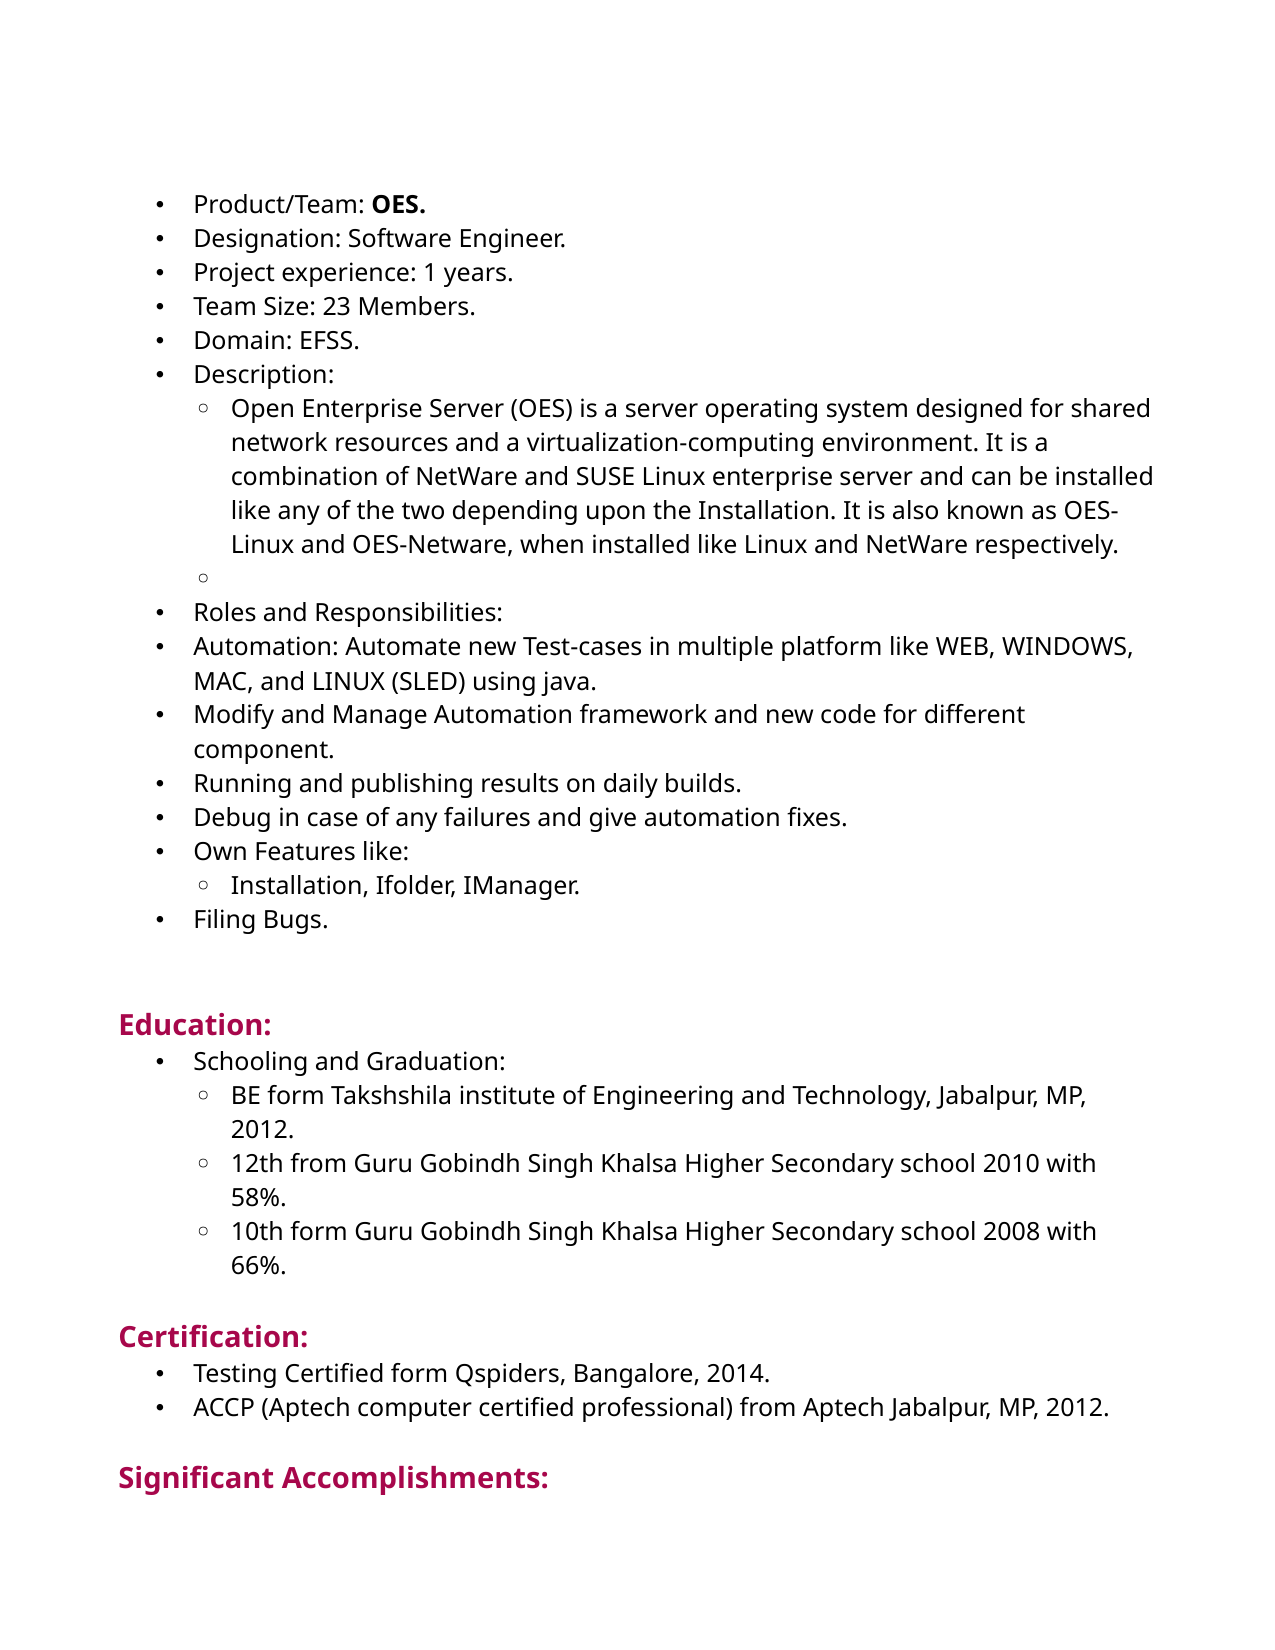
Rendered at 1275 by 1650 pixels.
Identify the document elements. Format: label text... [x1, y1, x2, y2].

list Own Features like: [156, 833, 1157, 867]
list Schooling and Graduation: [156, 1043, 1157, 1077]
list Description: [156, 357, 1157, 391]
list 10th form Guru Gobindh Singh Khalsa Higher Secondary school 2008 with 66%. [193, 1214, 1157, 1282]
list Roles and Responsibilities: [156, 595, 1157, 629]
list Modify and Manage Automation framework and new code for different component. [156, 697, 1157, 765]
list Designation: Software Engineer. [156, 220, 1157, 254]
list Debug in case of any failures and give automation fixes. [156, 799, 1157, 833]
list Product/Team: OES. [156, 186, 1157, 220]
list BE form Takshshila institute of Engineering and Technology, Jabalpur, MP, 2012. [193, 1077, 1157, 1146]
list Filing Bugs. [156, 902, 1157, 936]
list Running and publishing results on daily builds. [156, 765, 1157, 799]
text Significant Accomplishments: [118, 1458, 1157, 1497]
list Domain: EFSS. [156, 322, 1157, 357]
list Automation: Automate new Test-cases in multiple platform like WEB, WINDOWS, MAC, and LINUX (SLED) using java. [156, 629, 1157, 697]
list Team Size: 23 Members. [156, 288, 1157, 322]
list Project experience: 1 years. [156, 254, 1157, 288]
text Certification: [118, 1316, 1157, 1356]
list Testing Certified form Qspiders, Bangalore, 2014. [156, 1356, 1157, 1390]
list 12th from Guru Gobindh Singh Khalsa Higher Secondary school 2010 with 58%. [193, 1146, 1157, 1214]
text Education: [118, 1004, 1157, 1043]
list Open Enterprise Server (OES) is a server operating system designed for shared network resources and a virtualization-computing environment. It is a combination of NetWare and SUSE Linux enterprise server and can be installed like any of the two depending upon the Installation. It is also known as OES-Linux and OES-Netware, when installed like Linux and NetWare respectively. [193, 391, 1157, 561]
list Installation, Ifolder, IManager. [193, 867, 1157, 902]
list ACCP (Aptech computer certified professional) from Aptech Jabalpur, MP, 2012. [156, 1390, 1157, 1424]
